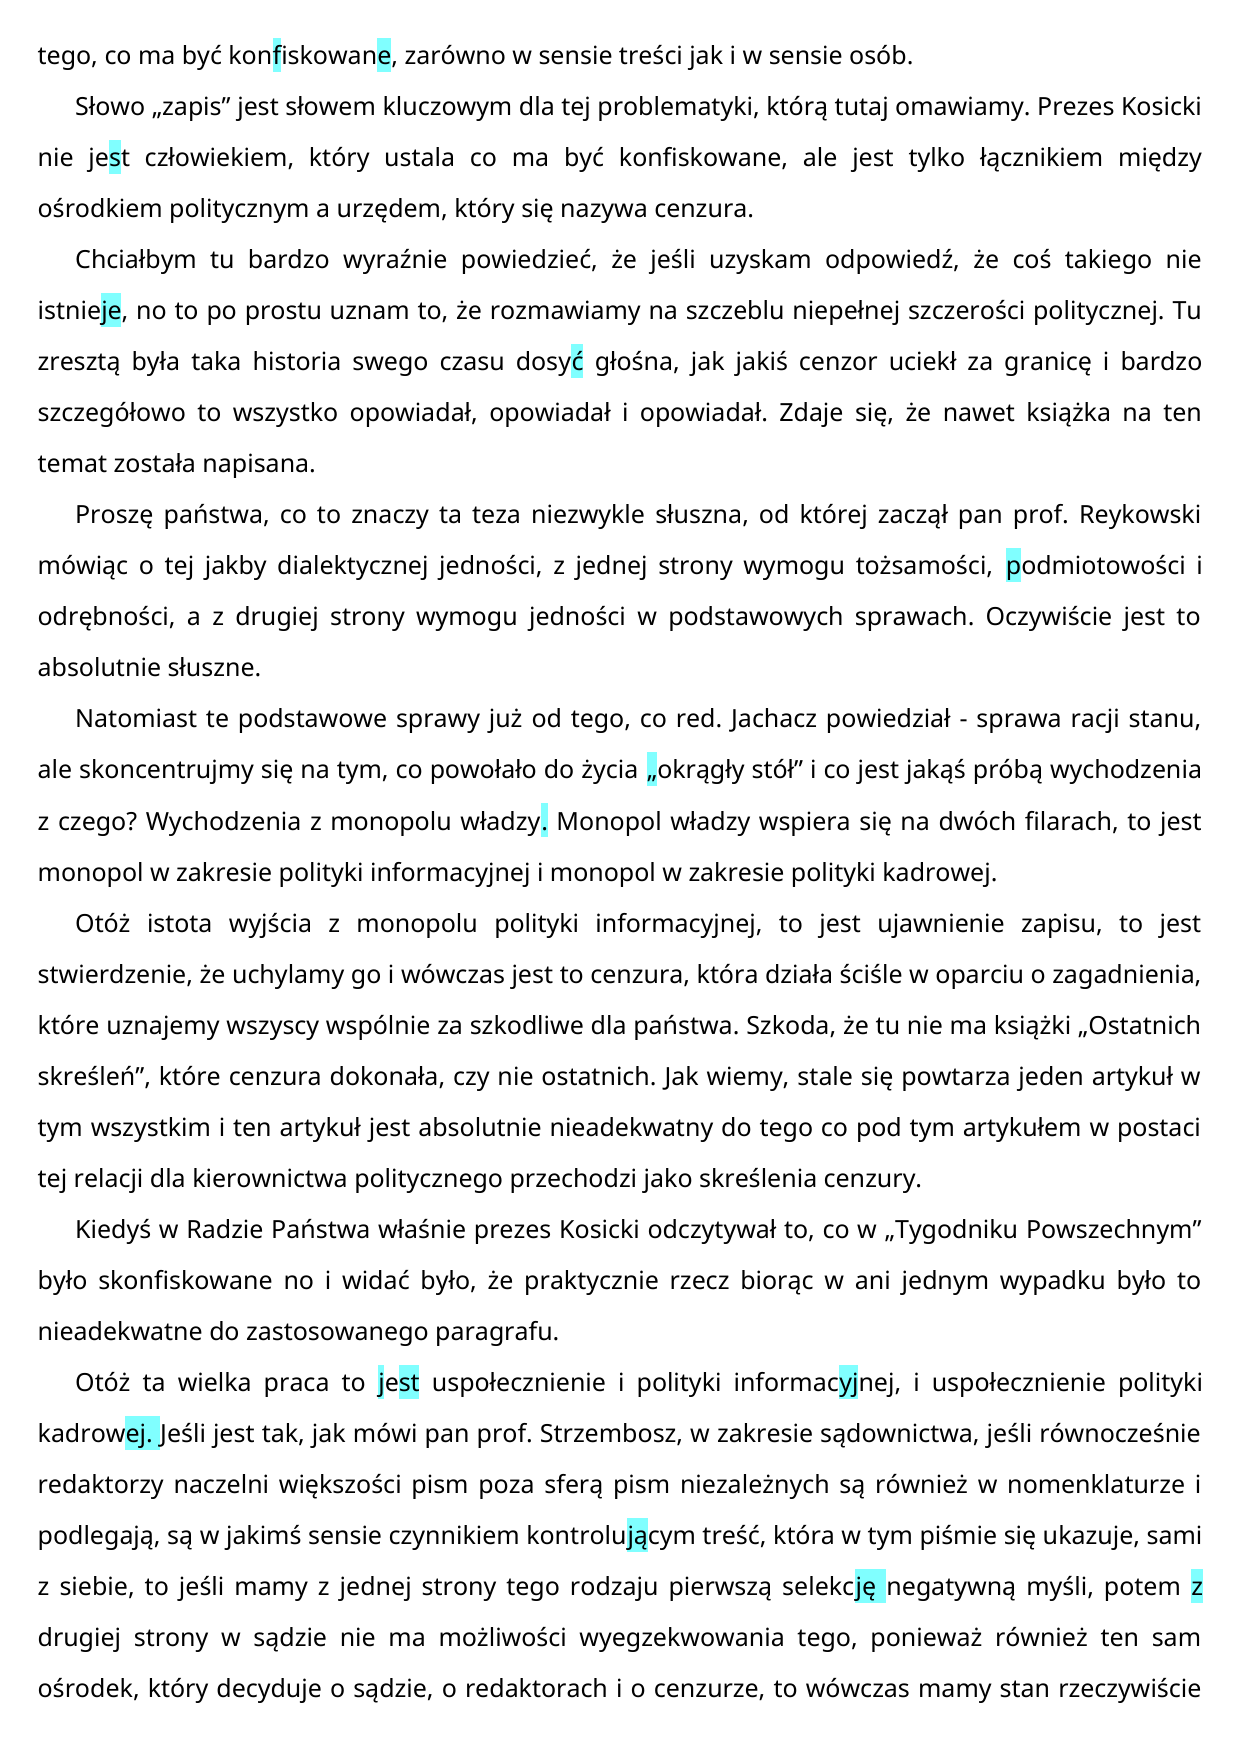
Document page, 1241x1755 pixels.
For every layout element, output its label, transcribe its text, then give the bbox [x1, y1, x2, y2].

text Otóż istota wyjścia z monopolu polityki informacyjnej, to jest ujawnienie zapisu, to jest stwierdzenie, że uchylamy go i wówczas jest to cenzura, która działa ściśle w oparciu o zagadnienia, które uznajemy wszyscy wspólnie za szkodliwe dla państwa. Szkoda, że tu nie ma książki „Ostatnich skreśleń”, które cenzura dokonała, czy nie ostatnich. Jak wiemy, stale się powtarza jeden artykuł w tym wszystkim i ten artykuł jest absolutnie nieadekwatny do tego co pod tym artykułem w postaci tej relacji dla kierownictwa politycznego przechodzi jako skreślenia cenzury. [37, 905, 1203, 1194]
text Natomiast te podstawowe sprawy już od tego, co red. Jachacz powiedział - sprawa racji stanu, ale skoncentrujmy się na tym, co powołało do życia „okrągły stół” i co jest jakąś próbą wychodzenia z czego? Wychodzenia z monopolu władzy. Monopol władzy wspiera się na dwóch filarach, to jest monopol w zakresie polityki informacyjnej i monopol w zakresie polityki kadrowej. [37, 701, 1203, 888]
text Kiedyś w Radzie Państwa właśnie prezes Kosicki odczytywał to, co w „Tygodniku Powszechnym” było skonfiskowane no i widać było, że praktycznie rzecz biorąc w ani jednym wypadku było to nieadekwatne do zastosowanego paragrafu. [37, 1211, 1203, 1348]
text Słowo „zapis” jest słowem kluczowym dla tej problematyki, którą tutaj omawiamy. Prezes Kosicki nie jest człowiekiem, który ustala co ma być konfiskowane, ale jest tylko łącznikiem między ośrodkiem politycznym a urzędem, który się nazywa cenzura. [37, 88, 1203, 225]
text Otóż ta wielka praca to jest uspołecznienie i polityki informacyjnej, i uspołecznienie polityki kadrowej. Jeśli jest tak, jak mówi pan prof. Strzembosz, w zakresie sądownictwa, jeśli równocześnie redaktorzy naczelni większości pism poza sferą pism niezależnych są również w nomenklaturze i podlegają, są w jakimś sensie czynnikiem kontrolującym treść, która w tym piśmie się ukazuje, sami z siebie, to jeśli mamy z jednej strony tego rodzaju pierwszą selekcję negatywną myśli, potem z drugiej strony w sądzie nie ma możliwości wyegzekwowania tego, ponieważ również ten sam ośrodek, który decyduje o sądzie, o redaktorach i o cenzurze, to wówczas mamy stan rzeczywiście [37, 1364, 1203, 1705]
text Chciałbym tu bardzo wyraźnie powiedzieć, że jeśli uzyskam odpowiedź, że coś takiego nie istnieje, no to po prostu uznam to, że rozmawiamy na szczeblu niepełnej szczerości politycznej. Tu zresztą była taka historia swego czasu dosyć głośna, jak jakiś cenzor uciekł za granicę i bardzo szczegółowo to wszystko opowiadał, opowiadał i opowiadał. Zdaje się, że nawet książka na ten temat została napisana. [37, 242, 1203, 480]
text Proszę państwa, co to znaczy ta teza niezwykle słuszna, od której zaczął pan prof. Reykowski mówiąc o tej jakby dialektycznej jedności, z jednej strony wymogu tożsamości, podmiotowości i odrębności, a z drugiej strony wymogu jedności w podstawowych sprawach. Oczywiście jest to absolutnie słuszne. [37, 497, 1203, 684]
text tego, co ma być konfiskowane, zarówno w sensie treści jak i w sensie osób. [37, 37, 1203, 72]
